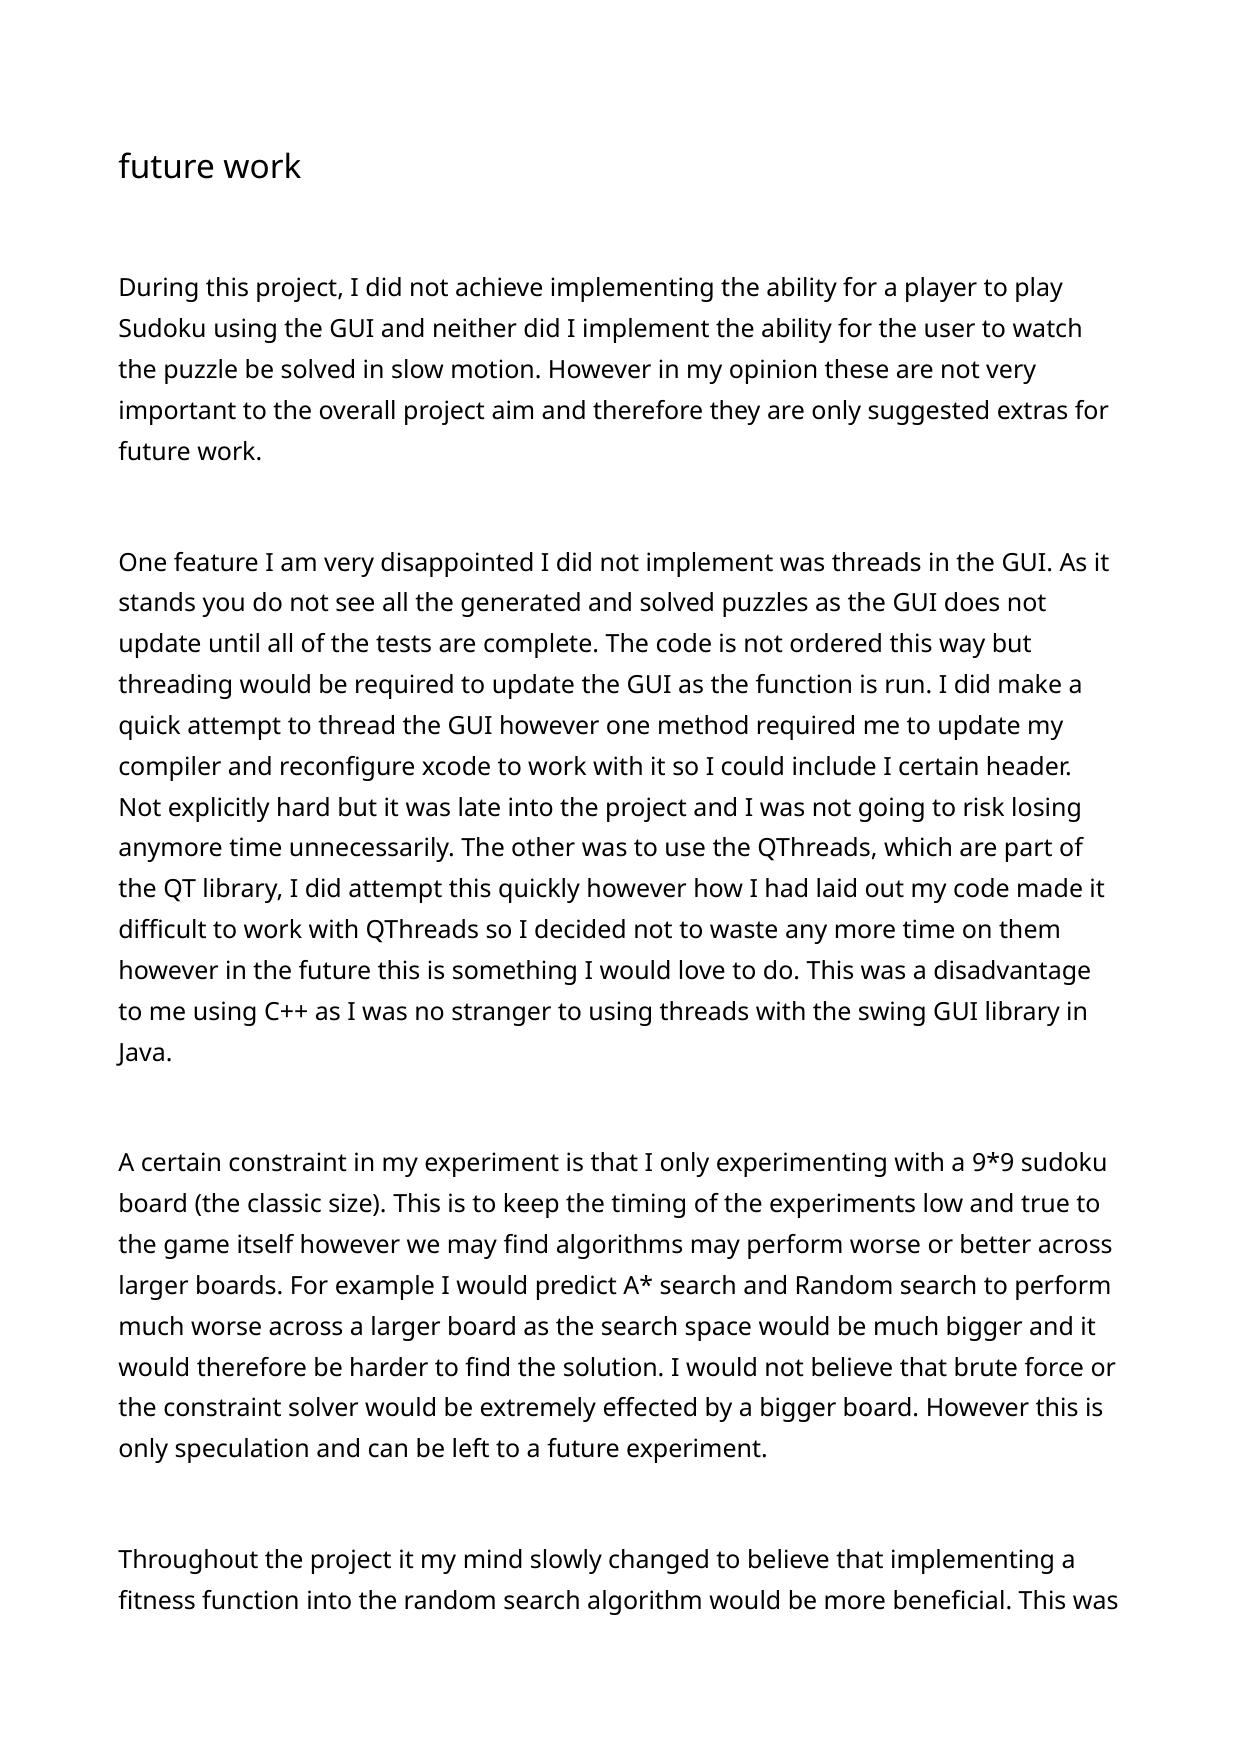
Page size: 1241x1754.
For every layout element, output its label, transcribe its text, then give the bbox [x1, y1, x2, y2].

subtitle future work [118, 143, 1122, 188]
text A certain constraint in my experiment is that I only experimenting with a 9*9 sudoku board (the classic size). This is to keep the timing of the experiments low and true to the game itself however we may find algorithms may perform worse or better across larger boards. For example I would predict A* search and Random search to perform much worse across a larger board as the search space would be much bigger and it would therefore be harder to find the solution. I would not believe that brute force or the constraint solver would be extremely effected by a bigger board. However this is only speculation and can be left to a future experiment. [118, 1145, 1122, 1465]
text During this project, I did not achieve implementing the ability for a player to play Sudoku using the GUI and neither did I implement the ability for the user to watch the puzzle be solved in slow motion. However in my opinion these are not very important to the overall project aim and therefore they are only suggested extras for future work. [118, 270, 1122, 467]
text Throughout the project it my mind slowly changed to believe that implementing a fitness function into the random search algorithm would be more beneficial. This was [118, 1542, 1122, 1617]
text One feature I am very disappointed I did not implement was threads in the GUI. As it stands you do not see all the generated and solved puzzles as the GUI does not update until all of the tests are complete. The code is not ordered this way but threading would be required to update the GUI as the function is run. I did make a quick attempt to thread the GUI however one method required me to update my compiler and reconfigure xcode to work with it so I could include I certain header. Not explicitly hard but it was late into the project and I was not going to risk losing anymore time unnecessarily. The other was to use the QThreads, which are part of the QT library, I did attempt this quickly however how I had laid out my code made it difficult to work with QThreads so I decided not to waste any more time on them however in the future this is something I would love to do. This was a disadvantage to me using C++ as I was no stranger to using threads with the swing GUI library in Java. [118, 544, 1122, 1068]
